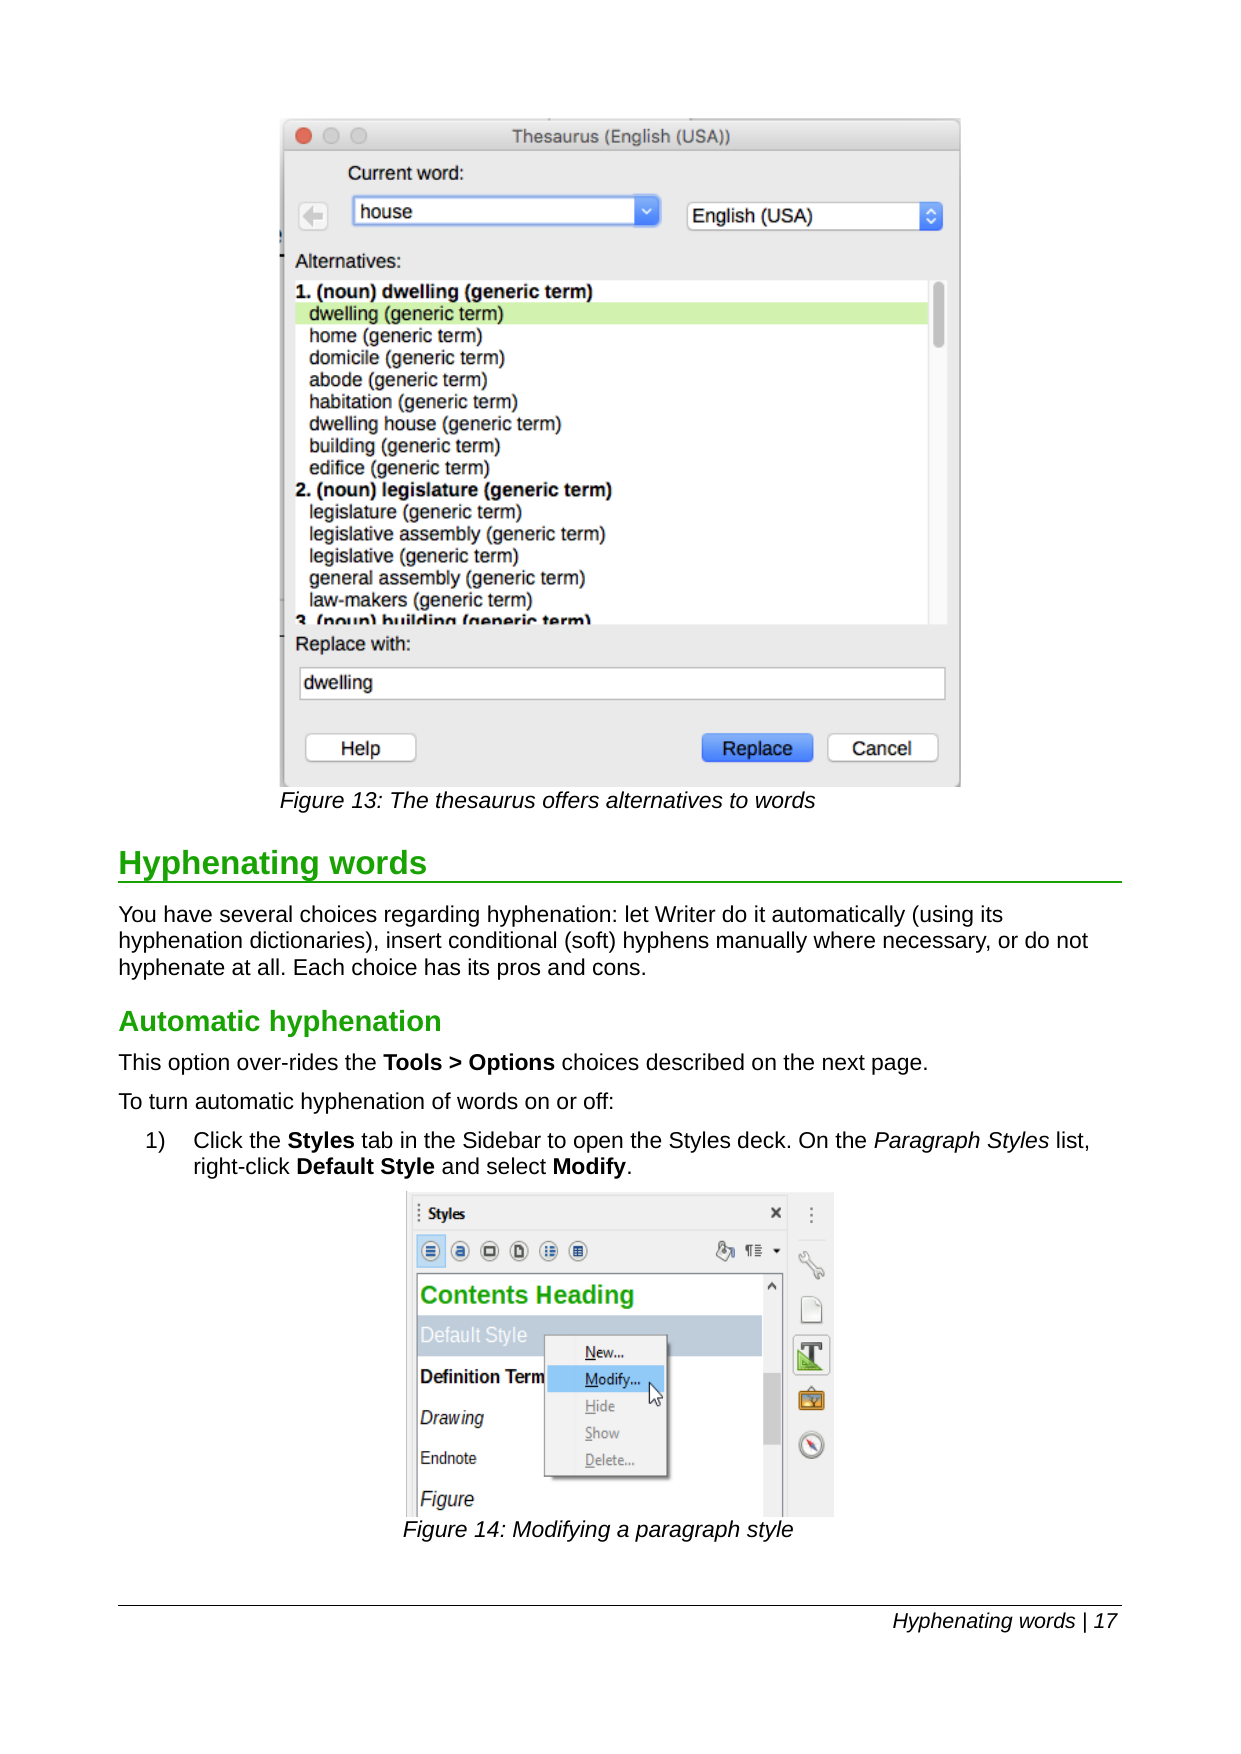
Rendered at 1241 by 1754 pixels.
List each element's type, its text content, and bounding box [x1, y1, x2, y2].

list To turn automatic hyphenation of words on or off: [118, 1088, 1122, 1114]
picture [406, 1191, 834, 1517]
list You have several choices regarding hyphenation: let Writer do it automatically (using its hyphenation dictionaries), insert conditional (soft) hyphens manually where necessary, or do not hyphenate at all. Each choice has its pros and cons. [118, 901, 1122, 980]
text Figure 13: The thesaurus offers alternatives to words [279, 787, 961, 813]
subtitle Automatic hyphenation [118, 1004, 1122, 1037]
list This option over-rides the Tools > Options choices described on the next page. [118, 1049, 1122, 1075]
list Click the Styles tab in the Sidebar to open the Styles deck. On the Paragraph Styles list, right-click Default Style and select Modify. [165, 1127, 1122, 1179]
picture [279, 118, 961, 787]
subtitle Hyphenating words [118, 843, 1122, 881]
text Figure 14: Modifying a paragraph style [403, 1191, 838, 1543]
